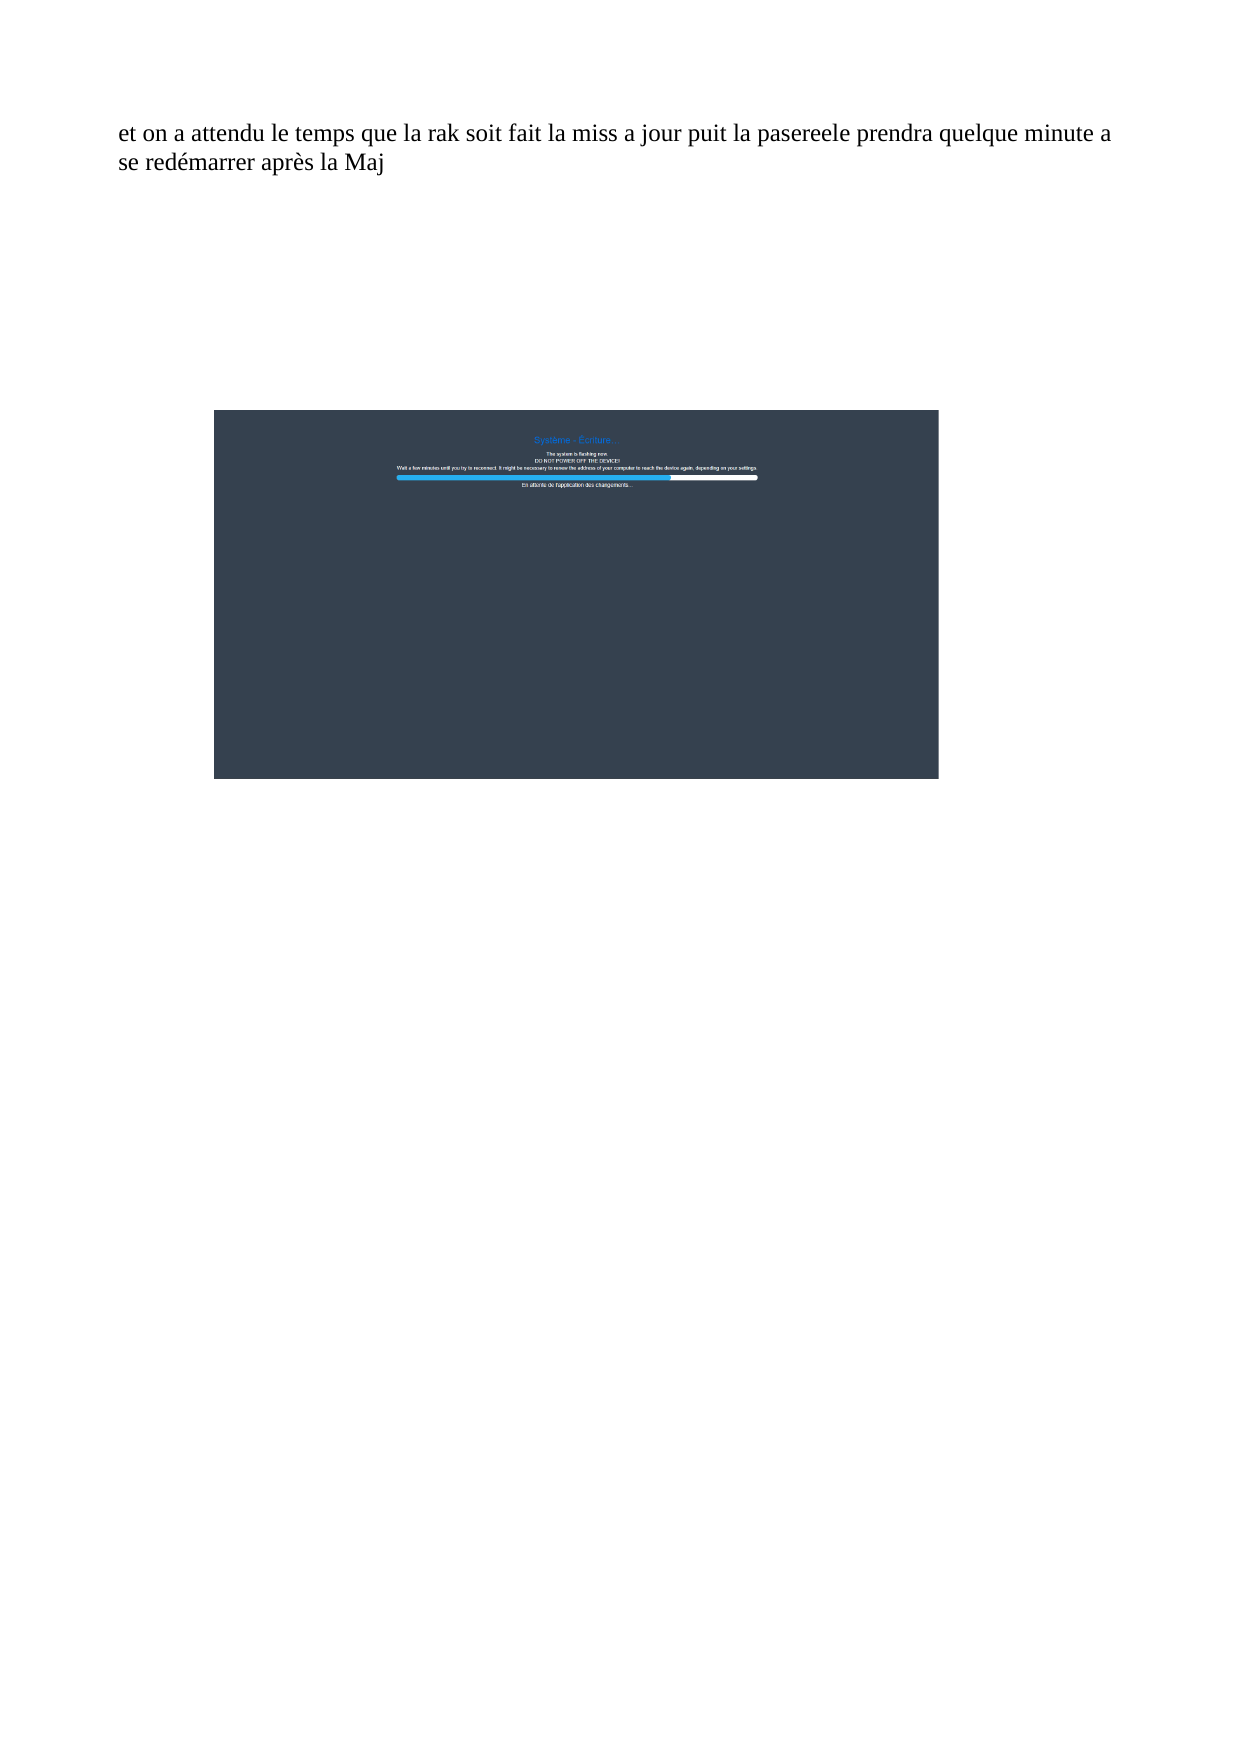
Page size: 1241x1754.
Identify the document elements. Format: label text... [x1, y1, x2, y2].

picture [214, 410, 939, 779]
text et on a attendu le temps que la rak soit fait la miss a jour puit la pasereele prendra quelque minute a se redémarrer après la Maj [118, 118, 1122, 176]
